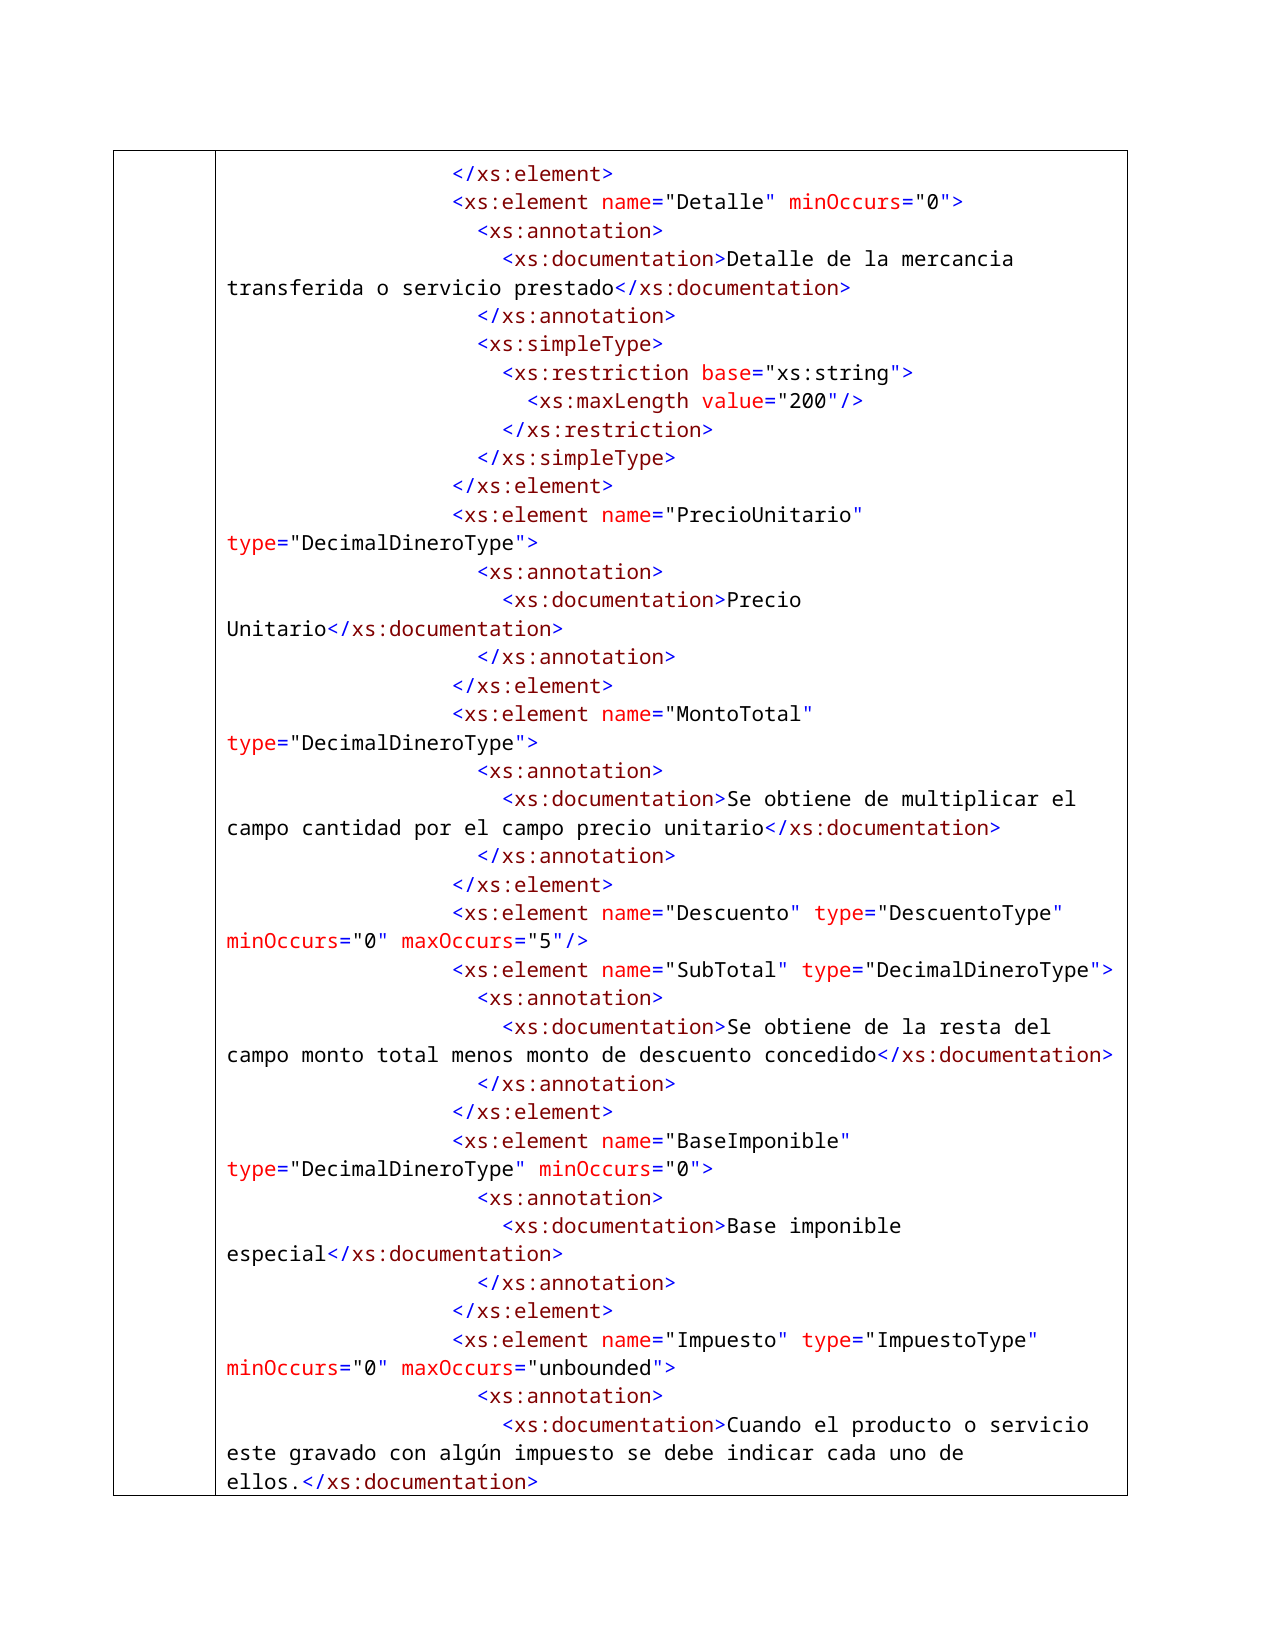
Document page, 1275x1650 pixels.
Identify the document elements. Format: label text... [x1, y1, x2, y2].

table_cell </xs:element> <xs:element name="Detalle" minOccurs="0"> <xs:annotation> <xs:documentation>Detalle de la mercancia transferida o servicio prestado</xs:documentation> </xs:annotation> <xs:simpleType> <xs:restriction base="xs:string"> <xs:maxLength value="200"/> </xs:restriction> </xs:simpleType> </xs:element> <xs:element name="PrecioUnitario" type="DecimalDineroType"> <xs:annotation> <xs:documentation>Precio Unitario</xs:documentation> </xs:annotation> </xs:element> <xs:element name="MontoTotal" type="DecimalDineroType"> <xs:annotation> <xs:documentation>Se obtiene de multiplicar el campo cantidad por el campo precio unitario</xs:documentation> </xs:annotation> </xs:element> <xs:element name="Descuento" type="DescuentoType" minOccurs="0" maxOccurs="5"/> <xs:element name="SubTotal" type="DecimalDineroType"> <xs:annotation> <xs:documentation>Se obtiene de la resta del campo monto total menos monto de descuento concedido</xs:documentation> </xs:annotation> </xs:element> <xs:element name="BaseImponible" type="DecimalDineroType" minOccurs="0"> <xs:annotation> <xs:documentation>Base imponible especial</xs:documentation> </xs:annotation> </xs:element> <xs:element name="Impuesto" type="ImpuestoType" minOccurs="0" maxOccurs="unbounded"> <xs:annotation> <xs:documentation>Cuando el producto o servicio este gravado con algún impuesto se debe indicar cada uno de ellos.</xs:documentation> [216, 151, 1127, 1495]
table_cell [114, 151, 215, 1495]
